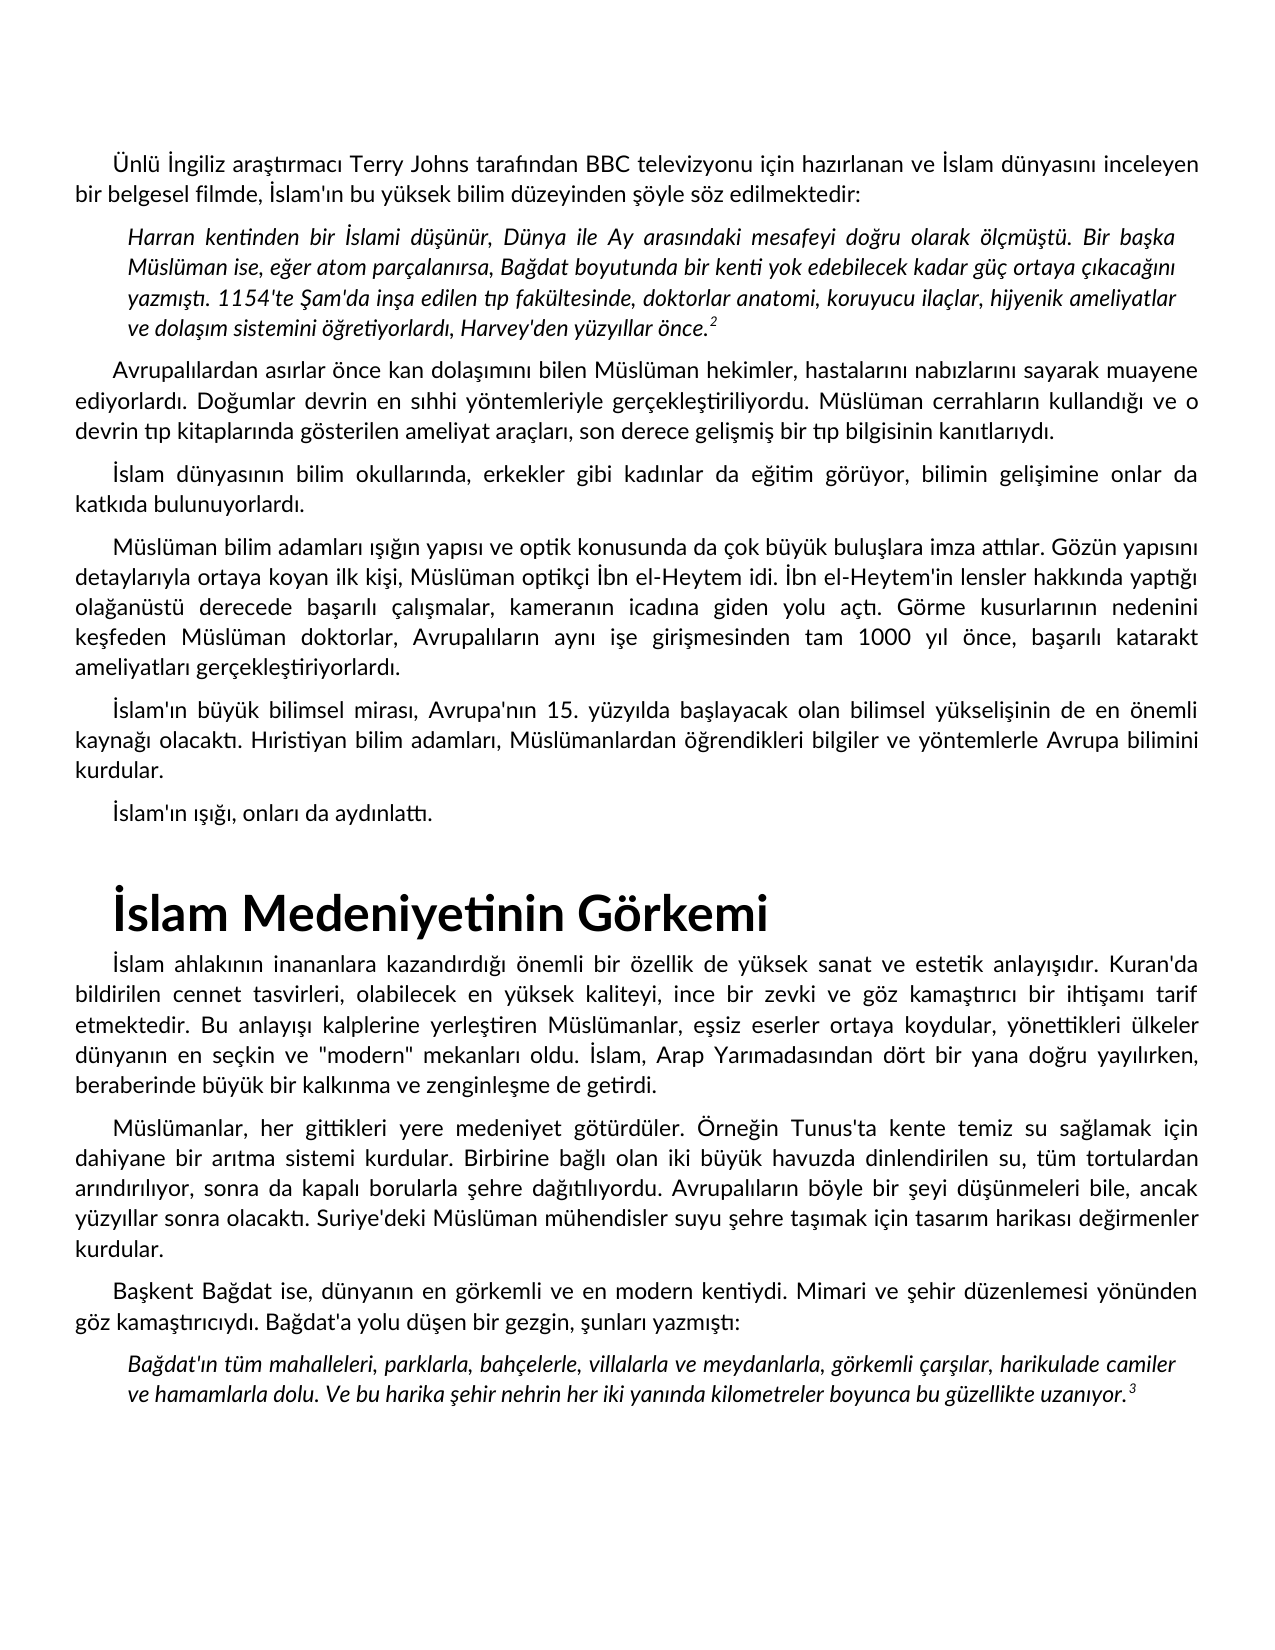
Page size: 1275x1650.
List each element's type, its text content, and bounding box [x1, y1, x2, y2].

text Harran kentinden bir İslami düşünür, Dünya ile Ay arasındaki mesafeyi doğru olarak ölçmüştü. Bir başka Müslüman ise, eğer atom parçalanırsa, Bağdat boyutunda bir kenti yok edebilecek kadar güç ortaya çıkacağını yazmıştı. 1154'te Şam'da inşa edilen tıp fakültesinde, doktorlar anatomi, koruyucu ilaçlar, hijyenik ameliyatlar ve dolaşım sistemini öğretiyorlardı, Harvey'den yüzyıllar önce.2 [127, 223, 1177, 341]
text İslam'ın büyük bilimsel mirası, Avrupa'nın 15. yüzyılda başlayacak olan bilimsel yükselişinin de en önemli kaynağı olacaktı. Hıristiyan bilim adamları, Müslümanlardan öğrendikleri bilgiler ve yöntemlerle Avrupa bilimini kurdular. [75, 696, 1200, 784]
text İslam'ın ışığı, onları da aydınlattı. [75, 799, 1200, 826]
text Başkent Bağdat ise, dünyanın en görkemli ve en modern kentiydi. Mimari ve şehir düzenlemesi yönünden göz kamaştırıcıydı. Bağdat'a yolu düşen bir gezgin, şunları yazmıştı: [75, 1277, 1200, 1335]
text Müslüman bilim adamları ışığın yapısı ve optik konusunda da çok büyük buluşlara imza attılar. Gözün yapısını detaylarıyla ortaya koyan ilk kişi, Müslüman optikçi İbn el-Heytem idi. İbn el-Heytem'in lensler hakkında yaptığı olağanüstü derecede başarılı çalışmalar, kameranın icadına giden yolu açtı. Görme kusurlarının nedenini keşfeden Müslüman doktorlar, Avrupalıların aynı işe girişmesinden tam 1000 yıl önce, başarılı katarakt ameliyatları gerçekleştiriyorlardı. [75, 532, 1200, 681]
text İslam dünyasının bilim okullarında, erkekler gibi kadınlar da eğitim görüyor, bilimin gelişimine onlar da katkıda bulunuyorlardı. [75, 459, 1200, 517]
subtitle İslam Medeniyetinin Görkemi [112, 882, 1200, 942]
text Müslümanlar, her gittikleri yere medeniyet götürdüler. Örneğin Tunus'ta kente temiz su sağlamak için dahiyane bir arıtma sistemi kurdular. Birbirine bağlı olan iki büyük havuzda dinlendirilen su, tüm tortulardan arındırılıyor, sonra da kapalı borularla şehre dağıtılıyordu. Avrupalıların böyle bir şeyi düşünmeleri bile, ancak yüzyıllar sonra olacaktı. Suriye'deki Müslüman mühendisler suyu şehre taşımak için tasarım harikası değirmenler kurdular. [75, 1113, 1200, 1262]
text Bağdat'ın tüm mahalleleri, parklarla, bahçelerle, villalarla ve meydanlarla, görkemli çarşılar, harikulade camiler ve hamamlarla dolu. Ve bu harika şehir nehrin her iki yanında kilometreler boyunca bu güzellikte uzanıyor.3 [127, 1350, 1177, 1408]
text İslam ahlakının inananlara kazandırdığı önemli bir özellik de yüksek sanat ve estetik anlayışıdır. Kuran'da bildirilen cennet tasvirleri, olabilecek en yüksek kaliteyi, ince bir zevki ve göz kamaştırıcı bir ihtişamı tarif etmektedir. Bu anlayışı kalplerine yerleştiren Müslümanlar, eşsiz eserler ortaya koydular, yönettikleri ülkeler dünyanın en seçkin ve "modern" mekanları oldu. İslam, Arap Yarımadasından dört bir yana doğru yayılırken, beraberinde büyük bir kalkınma ve zenginleşme de getirdi. [75, 950, 1200, 1098]
text Ünlü İngiliz araştırmacı Terry Johns tarafından BBC televizyonu için hazırlanan ve İslam dünyasını inceleyen bir belgesel filmde, İslam'ın bu yüksek bilim düzeyinden şöyle söz edilmektedir: [75, 150, 1200, 208]
text Avrupalılardan asırlar önce kan dolaşımını bilen Müslüman hekimler, hastalarını nabızlarını sayarak muayene ediyorlardı. Doğumlar devrin en sıhhi yöntemleriyle gerçekleştiriliyordu. Müslüman cerrahların kullandığı ve o devrin tıp kitaplarında gösterilen ameliyat araçları, son derece gelişmiş bir tıp bilgisinin kanıtlarıydı. [75, 356, 1200, 444]
